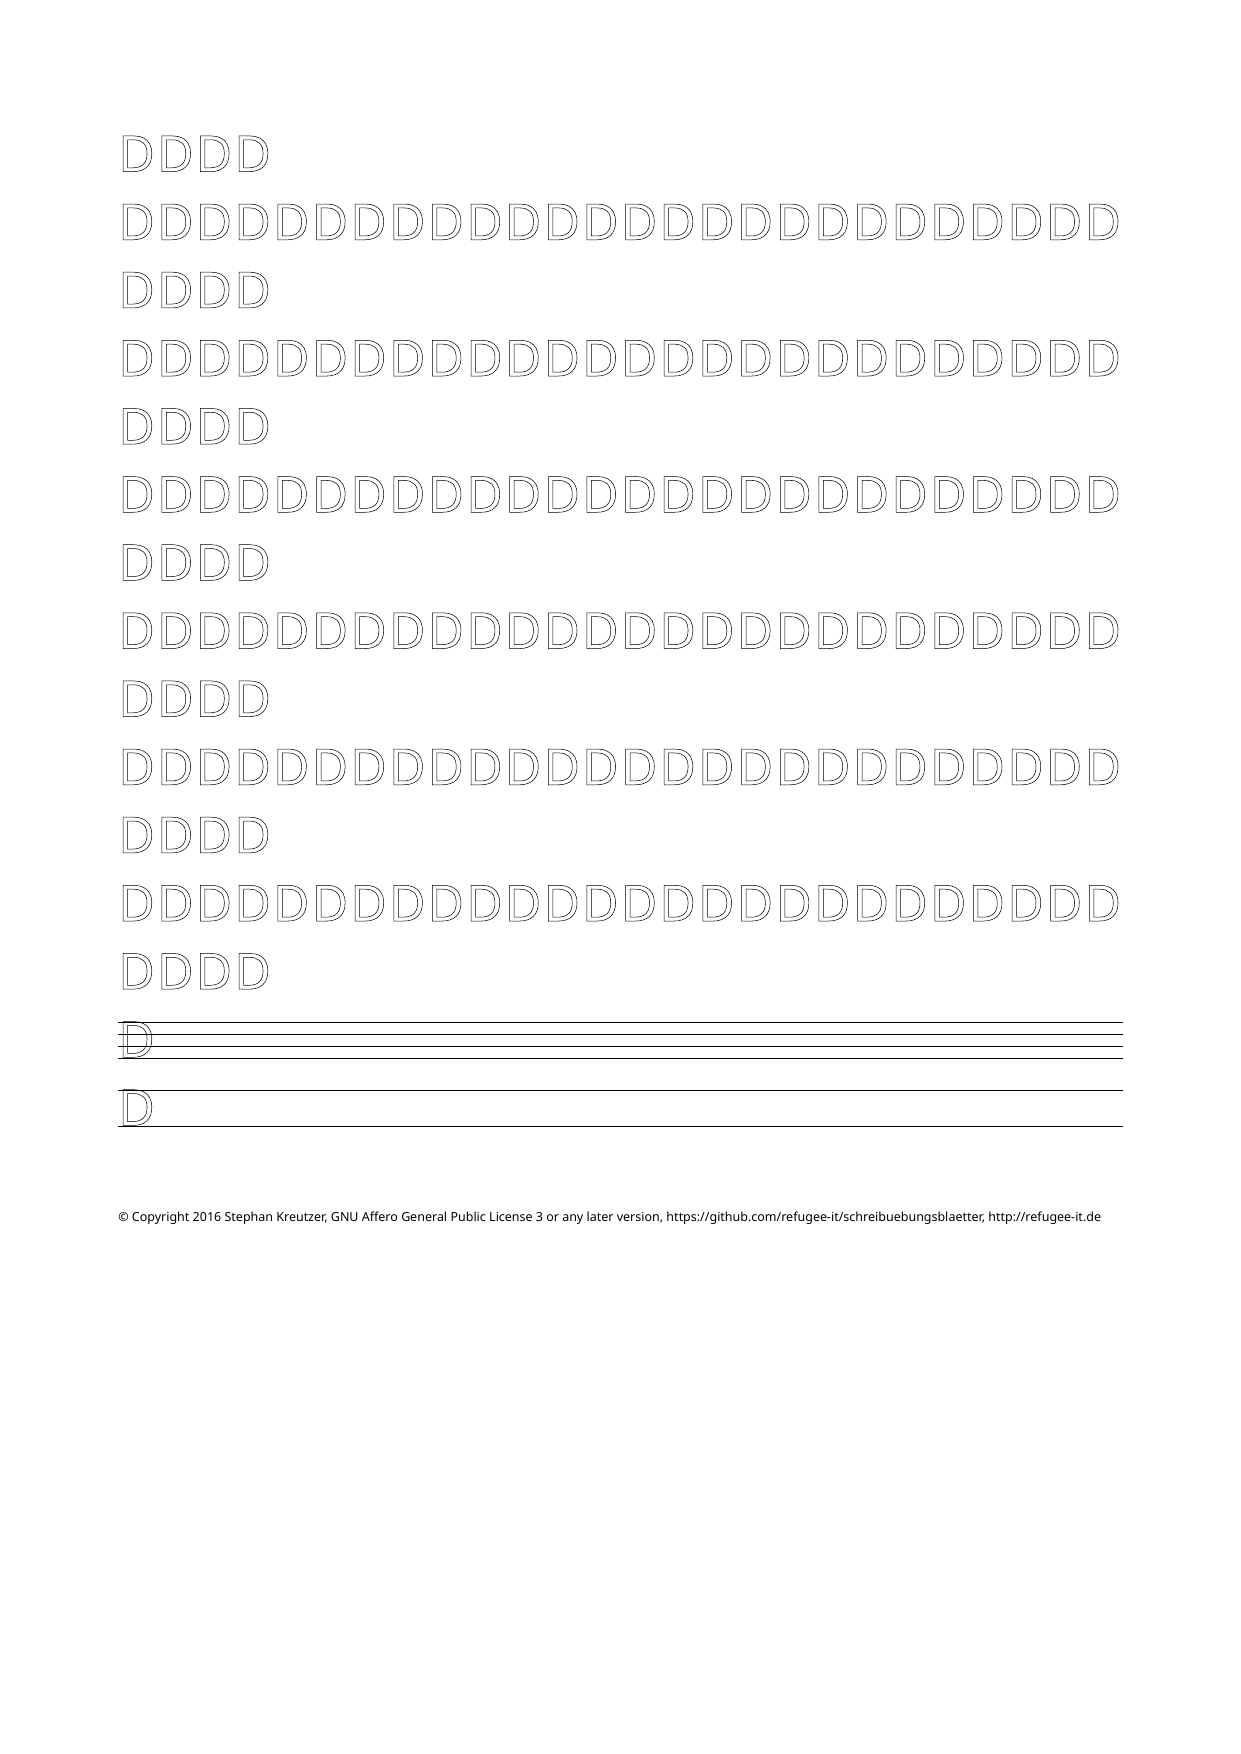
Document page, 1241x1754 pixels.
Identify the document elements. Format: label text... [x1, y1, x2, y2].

text D [139, 1091, 1122, 1126]
text [139, 1047, 1122, 1058]
text [118, 1059, 1122, 1072]
text [118, 1047, 122, 1058]
text © Copyright 2016 Stephan Kreutzer, GNU Affero General Public License 3 or any later version, https://github.com/refugee-it/schreibuebungsblaetter, http://refugee-it.de [118, 1208, 1122, 1225]
text [128, 1026, 145, 1034]
text [128, 1047, 144, 1053]
text [145, 1023, 1122, 1034]
text [118, 1004, 1122, 1022]
text D D D D D D D D D D D D D D D D D D D D D D D D D D D D D D [118, 322, 1122, 459]
text D [118, 1091, 122, 1126]
text D D D D [118, 118, 1122, 186]
text [118, 1035, 122, 1046]
text D D D D D D D D D D D D D D D D D D D D D D D D D D D D D D [118, 867, 1122, 1004]
text D D D D D D D D D D D D D D D D D D D D D D D D D D D D D D [118, 595, 1122, 731]
text D [118, 1127, 1122, 1140]
text D D D D D D D D D D D D D D D D D D D D D D D D D D D D D D [118, 459, 1122, 595]
text D [118, 1072, 1122, 1090]
text D D D D D D D D D D D D D D D D D D D D D D D D D D D D D D [118, 731, 1122, 867]
text D [128, 1094, 146, 1121]
text D [128, 1035, 146, 1046]
text [152, 1035, 1122, 1046]
text D D D D D D D D D D D D D D D D D D D D D D D D D D D D D D [118, 186, 1122, 322]
text [118, 1023, 122, 1034]
